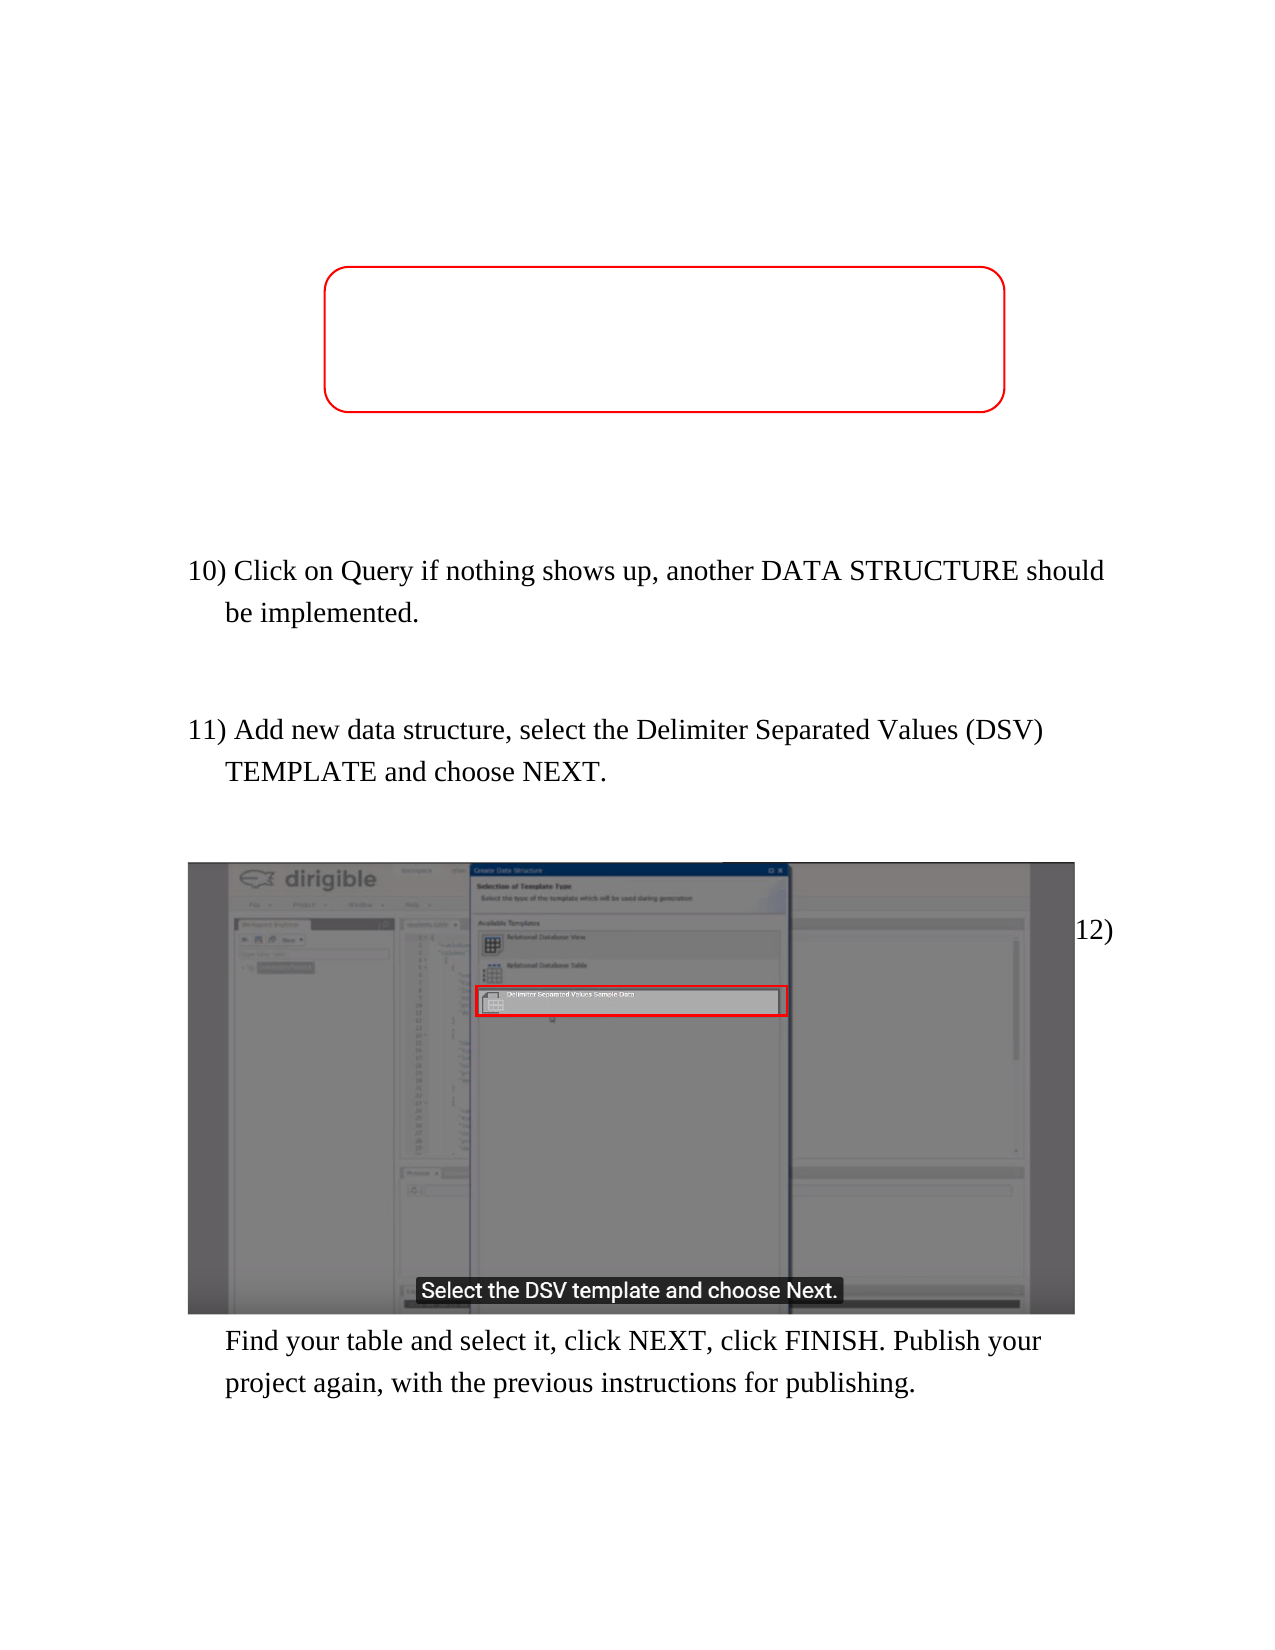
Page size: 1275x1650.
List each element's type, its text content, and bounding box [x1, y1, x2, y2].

text 12) Find your table and select it, click NEXT, click FINISH. Publish your project again, with the previous instructions for publishing. [187, 1216, 1125, 1398]
